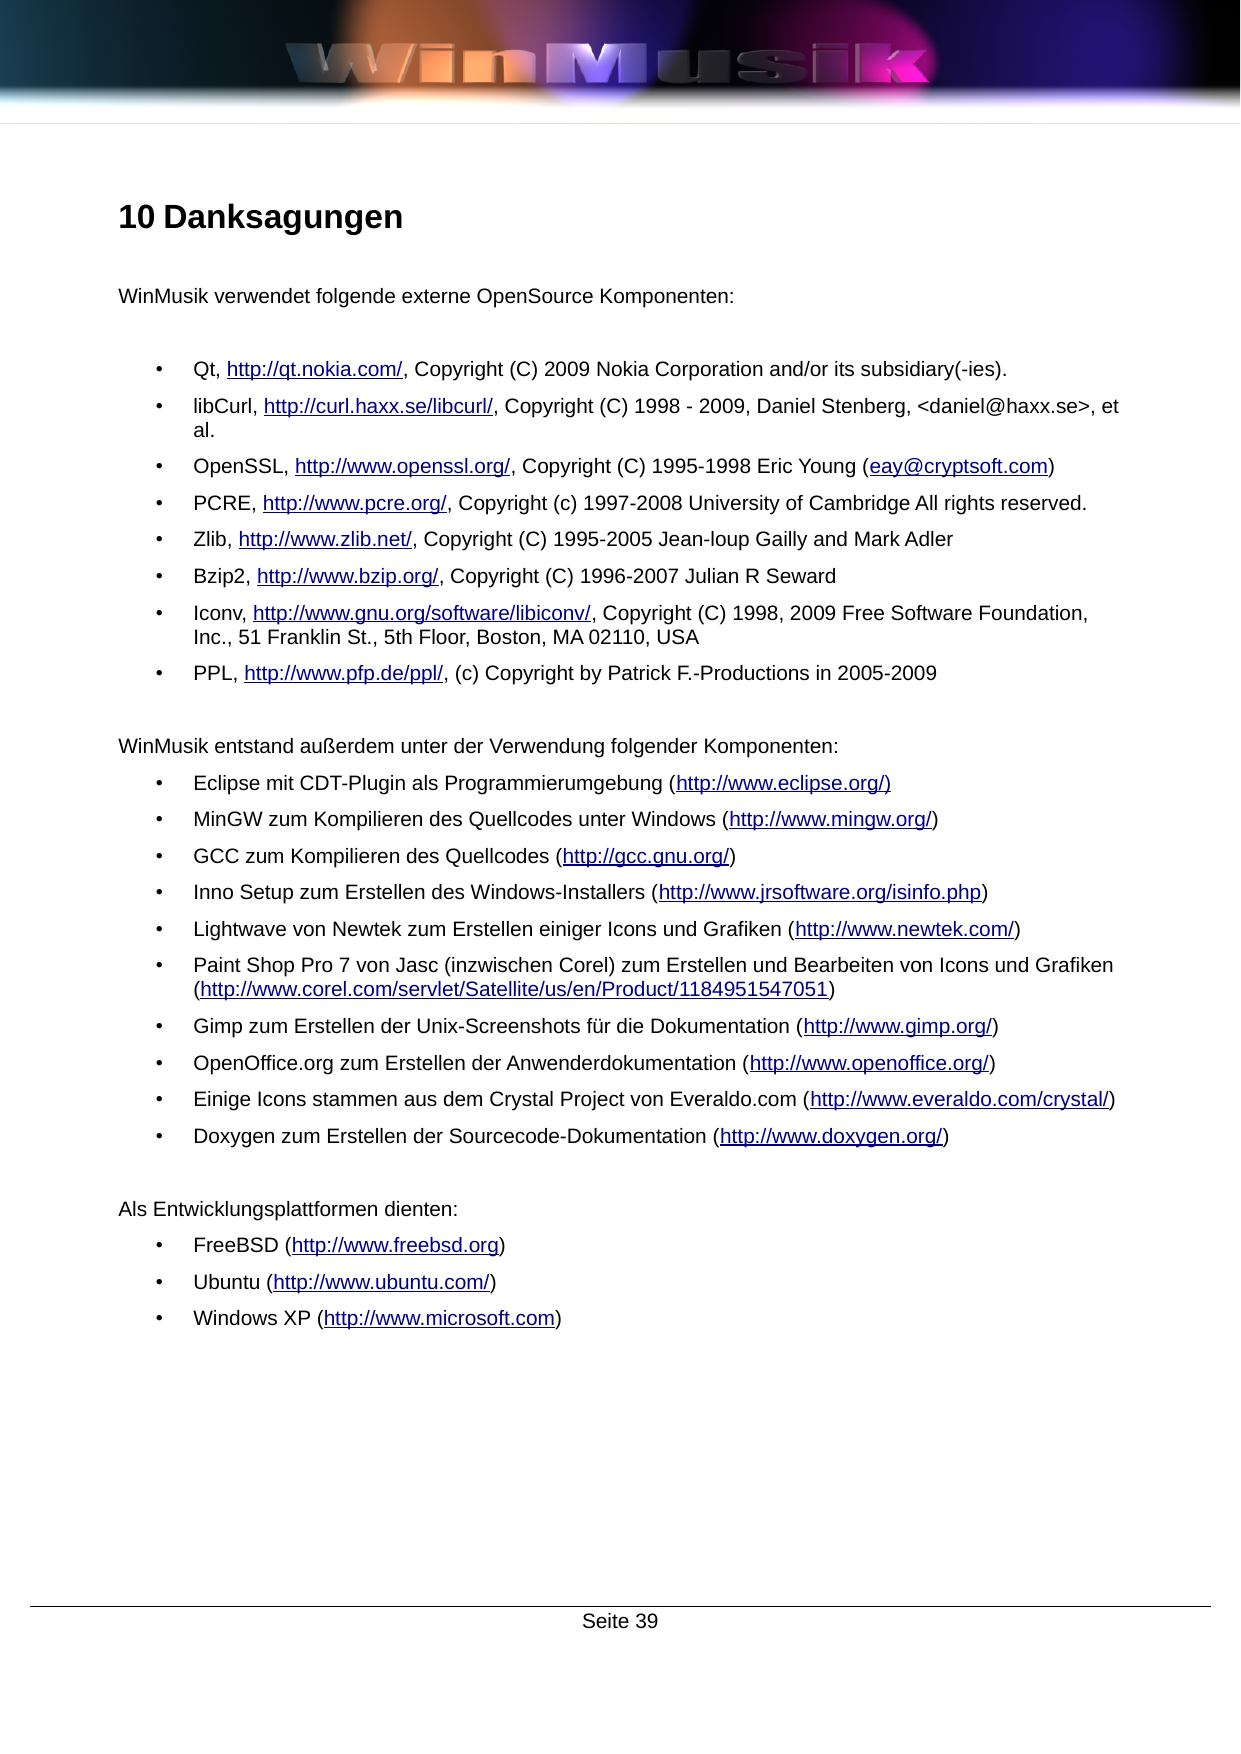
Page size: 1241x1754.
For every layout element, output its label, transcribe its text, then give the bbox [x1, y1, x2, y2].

list libCurl, http://curl.haxx.se/libcurl/, Copyright (C) 1998 - 2009, Daniel Stenberg, <daniel@haxx.se>, et al. [156, 394, 1122, 442]
text Als Entwicklungsplattformen dienten: [118, 1196, 1122, 1220]
list PPL, http://www.pfp.de/ppl/, (c) Copyright by Patrick F.-Productions in 2005-2009 [156, 661, 1122, 685]
list Inno Setup zum Erstellen des Windows-Installers (http://www.jrsoftware.org/isinfo.php) [156, 880, 1122, 904]
list Qt, http://qt.nokia.com/, Copyright (C) 2009 Nokia Corporation and/or its subsidiary(-ies). [156, 357, 1122, 381]
text WinMusik entstand außerdem unter der Verwendung folgender Komponenten: [118, 734, 1122, 758]
list Bzip2, http://www.bzip.org/, Copyright (C) 1996-2007 Julian R Seward [156, 564, 1122, 588]
list Windows XP (http://www.microsoft.com) [156, 1306, 1122, 1330]
subtitle Danksagungen [118, 197, 1122, 235]
list Einige Icons stammen aus dem Crystal Project von Everaldo.com (http://www.everaldo.com/crystal/) [156, 1087, 1122, 1111]
list MinGW zum Kompilieren des Quellcodes unter Windows (http://www.mingw.org/) [156, 807, 1122, 831]
list Eclipse mit CDT-Plugin als Programmierumgebung (http://www.eclipse.org/) [156, 770, 1122, 794]
list Iconv, http://www.gnu.org/software/libiconv/, Copyright (C) 1998, 2009 Free Software Foundation, Inc., 51 Franklin St., 5th Floor, Boston, MA 02110, USA [156, 600, 1122, 648]
list Doxygen zum Erstellen der Sourcecode-Dokumentation (http://www.doxygen.org/) [156, 1123, 1122, 1147]
list Gimp zum Erstellen der Unix-Screenshots für die Dokumentation (http://www.gimp.org/) [156, 1014, 1122, 1038]
list PCRE, http://www.pcre.org/, Copyright (c) 1997-2008 University of Cambridge All rights reserved. [156, 491, 1122, 515]
list OpenOffice.org zum Erstellen der Anwenderdokumentation (http://www.openoffice.org/) [156, 1050, 1122, 1074]
list Lightwave von Newtek zum Erstellen einiger Icons und Grafiken (http://www.newtek.com/) [156, 917, 1122, 941]
list Ubuntu (http://www.ubuntu.com/) [156, 1269, 1122, 1293]
text WinMusik verwendet folgende externe OpenSource Komponenten: [118, 284, 1122, 308]
list Zlib, http://www.zlib.net/, Copyright (C) 1995-2005 Jean-loup Gailly and Mark Adler [156, 527, 1122, 551]
list OpenSSL, http://www.openssl.org/, Copyright (C) 1995-1998 Eric Young (eay@cryptsoft.com) [156, 454, 1122, 478]
list Paint Shop Pro 7 von Jasc (inzwischen Corel) zum Erstellen und Bearbeiten von Icons und Grafiken (http://www.corel.com/servlet/Satellite/us/en/Product/1184951547051) [156, 953, 1122, 1001]
list FreeBSD (http://www.freebsd.org) [156, 1233, 1122, 1257]
list GCC zum Kompilieren des Quellcodes (http://gcc.gnu.org/) [156, 843, 1122, 868]
